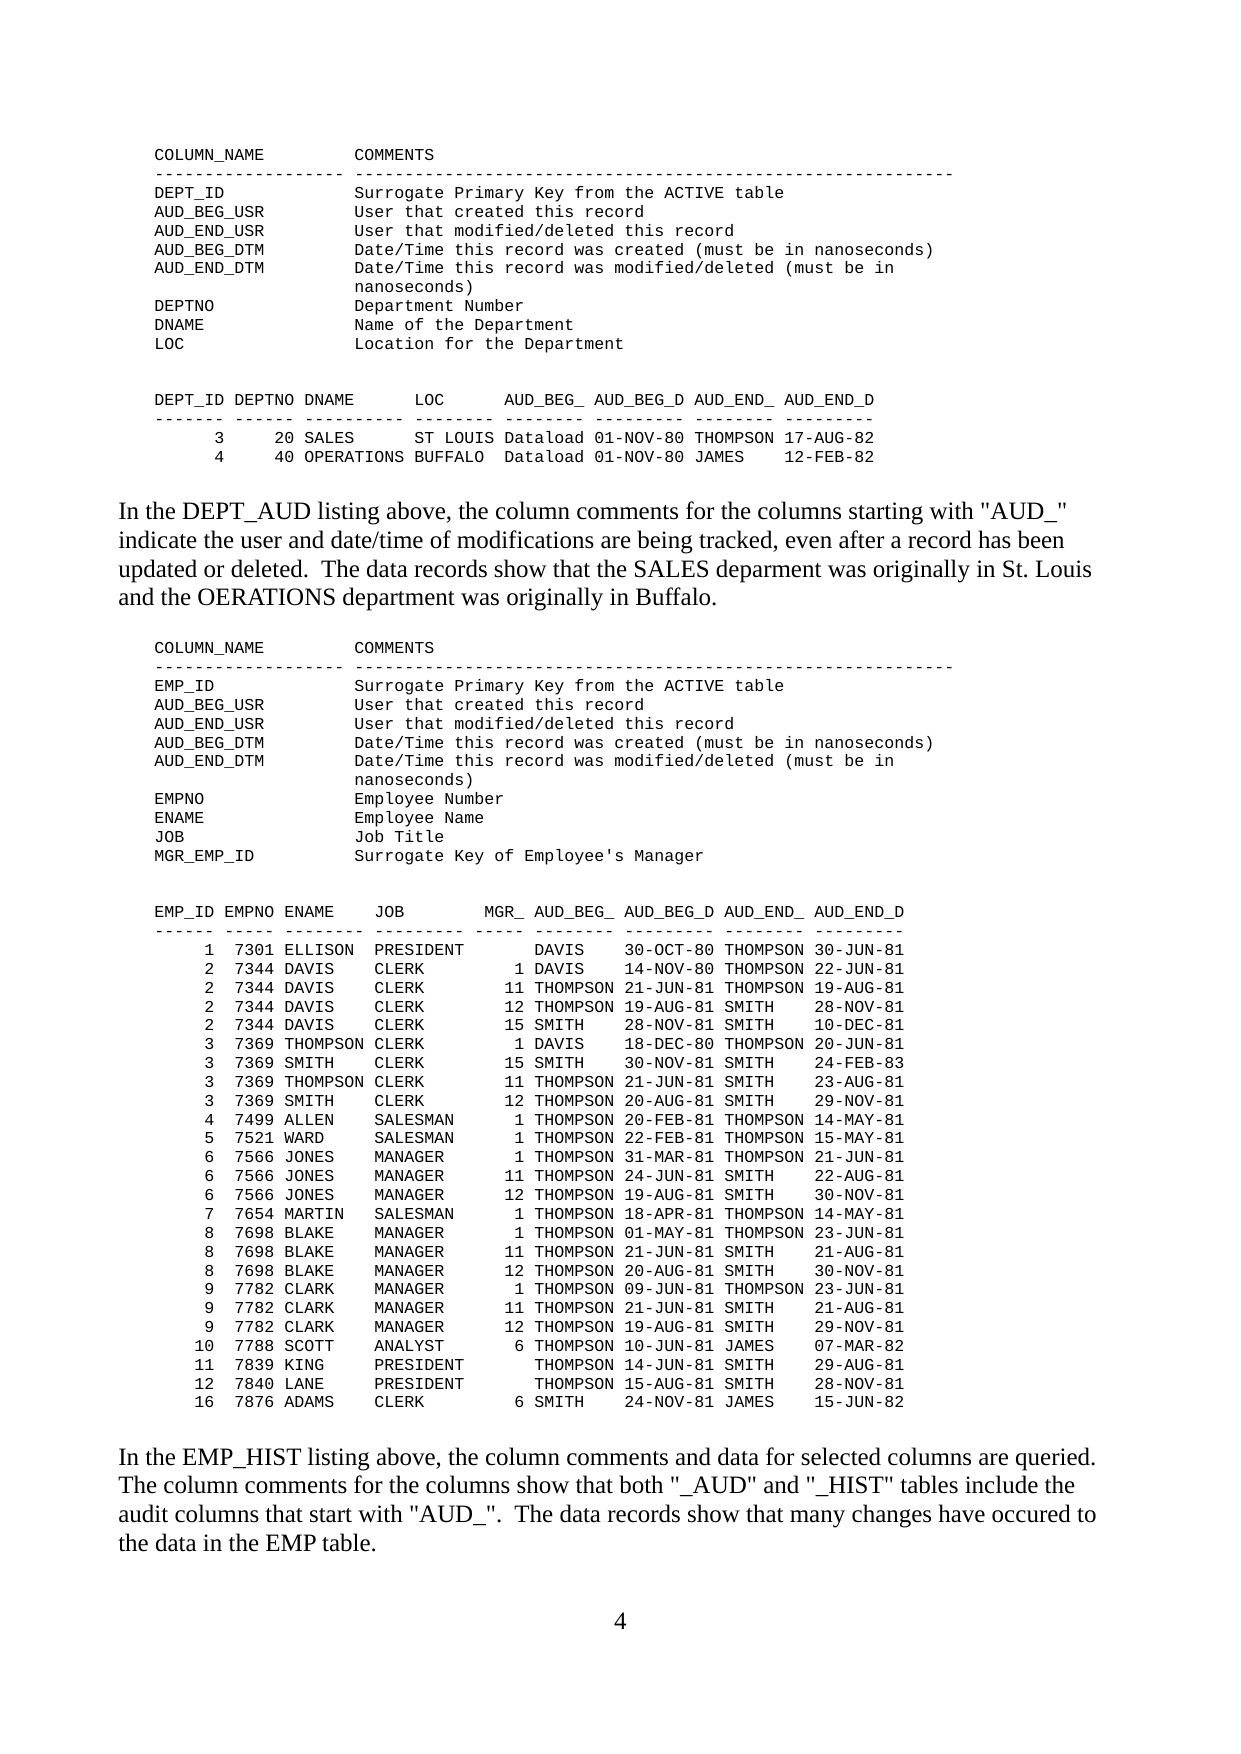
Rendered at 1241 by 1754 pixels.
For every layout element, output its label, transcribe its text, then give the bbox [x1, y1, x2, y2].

text EMPNO Employee Number [154, 791, 1086, 809]
text DEPT_ID Surrogate Primary Key from the ACTIVE table [154, 184, 1086, 203]
text 3 20 SALES ST LOUIS Dataload 01-NOV-80 THOMPSON 17-AUG-82 [154, 430, 1086, 448]
text 6 7566 JONES MANAGER 1 THOMPSON 31-MAR-81 THOMPSON 21-JUN-81 [154, 1149, 1086, 1168]
text 9 7782 CLARK MANAGER 1 THOMPSON 09-JUN-81 THOMPSON 23-JUN-81 [154, 1281, 1086, 1300]
text COLUMN_NAME COMMENTS [154, 640, 1086, 659]
text 12 7840 LANE PRESIDENT THOMPSON 15-AUG-81 SMITH 28-NOV-81 [154, 1375, 1086, 1394]
text 2 7344 DAVIS CLERK 1 DAVIS 14-NOV-80 THOMPSON 22-JUN-81 [154, 960, 1086, 979]
text AUD_END_DTM Date/Time this record was modified/deleted (must be in [154, 260, 1086, 279]
text 3 7369 SMITH CLERK 12 THOMPSON 20-AUG-81 SMITH 29-NOV-81 [154, 1092, 1086, 1111]
text In the DEPT_AUD listing above, the column comments for the columns starting with "AUD_" indicate the user and date/time of modifications are being tracked, even after a record has been updated or deleted. The data records show that the SALES deparment was originally in St. Louis and the OERATIONS department was originally in Buffalo. [118, 496, 1122, 611]
text ------- ------ ---------- -------- -------- --------- -------- --------- [154, 411, 1086, 430]
text 8 7698 BLAKE MANAGER 12 THOMPSON 20-AUG-81 SMITH 30-NOV-81 [154, 1262, 1086, 1281]
text 8 7698 BLAKE MANAGER 11 THOMPSON 21-JUN-81 SMITH 21-AUG-81 [154, 1243, 1086, 1262]
text ------------------- ------------------------------------------------------------ [154, 659, 1086, 678]
text LOC Location for the Department [154, 335, 1086, 354]
text DEPTNO Department Number [154, 298, 1086, 317]
text 2 7344 DAVIS CLERK 11 THOMPSON 21-JUN-81 THOMPSON 19-AUG-81 [154, 979, 1086, 998]
text AUD_END_USR User that modified/deleted this record [154, 222, 1086, 241]
text 9 7782 CLARK MANAGER 12 THOMPSON 19-AUG-81 SMITH 29-NOV-81 [154, 1319, 1086, 1337]
text nanoseconds) [154, 279, 1086, 298]
text ------------------- ------------------------------------------------------------ [154, 166, 1086, 184]
text nanoseconds) [154, 772, 1086, 791]
text 8 7698 BLAKE MANAGER 1 THOMPSON 01-MAY-81 THOMPSON 23-JUN-81 [154, 1224, 1086, 1243]
text 4 40 OPERATIONS BUFFALO Dataload 01-NOV-80 JAMES 12-FEB-82 [154, 448, 1086, 467]
text 9 7782 CLARK MANAGER 11 THOMPSON 21-JUN-81 SMITH 21-AUG-81 [154, 1300, 1086, 1319]
text JOB Job Title [154, 828, 1086, 847]
text 2 7344 DAVIS CLERK 15 SMITH 28-NOV-81 SMITH 10-DEC-81 [154, 1017, 1086, 1036]
text DEPT_ID DEPTNO DNAME LOC AUD_BEG_ AUD_BEG_D AUD_END_ AUD_END_D [154, 392, 1086, 411]
text AUD_BEG_USR User that created this record [154, 696, 1086, 715]
text DNAME Name of the Department [154, 317, 1086, 335]
text ------ ----- -------- --------- ----- -------- --------- -------- --------- [154, 923, 1086, 942]
text 11 7839 KING PRESIDENT THOMPSON 14-JUN-81 SMITH 29-AUG-81 [154, 1356, 1086, 1375]
text AUD_BEG_DTM Date/Time this record was created (must be in nanoseconds) [154, 241, 1086, 260]
text 1 7301 ELLISON PRESIDENT DAVIS 30-OCT-80 THOMPSON 30-JUN-81 [154, 942, 1086, 960]
text 10 7788 SCOTT ANALYST 6 THOMPSON 10-JUN-81 JAMES 07-MAR-82 [154, 1337, 1086, 1356]
text 3 7369 THOMPSON CLERK 11 THOMPSON 21-JUN-81 SMITH 23-AUG-81 [154, 1073, 1086, 1092]
text EMP_ID EMPNO ENAME JOB MGR_ AUD_BEG_ AUD_BEG_D AUD_END_ AUD_END_D [154, 904, 1086, 923]
text ENAME Employee Name [154, 809, 1086, 828]
text 3 7369 SMITH CLERK 15 SMITH 30-NOV-81 SMITH 24-FEB-83 [154, 1055, 1086, 1073]
text 16 7876 ADAMS CLERK 6 SMITH 24-NOV-81 JAMES 15-JUN-82 [154, 1394, 1086, 1413]
text AUD_END_DTM Date/Time this record was modified/deleted (must be in [154, 753, 1086, 772]
text MGR_EMP_ID Surrogate Key of Employee's Manager [154, 847, 1086, 866]
text 5 7521 WARD SALESMAN 1 THOMPSON 22-FEB-81 THOMPSON 15-MAY-81 [154, 1130, 1086, 1149]
text 6 7566 JONES MANAGER 12 THOMPSON 19-AUG-81 SMITH 30-NOV-81 [154, 1187, 1086, 1206]
text AUD_END_USR User that modified/deleted this record [154, 715, 1086, 734]
text 7 7654 MARTIN SALESMAN 1 THOMPSON 18-APR-81 THOMPSON 14-MAY-81 [154, 1206, 1086, 1224]
text 3 7369 THOMPSON CLERK 1 DAVIS 18-DEC-80 THOMPSON 20-JUN-81 [154, 1036, 1086, 1055]
text 6 7566 JONES MANAGER 11 THOMPSON 24-JUN-81 SMITH 22-AUG-81 [154, 1168, 1086, 1187]
text 4 7499 ALLEN SALESMAN 1 THOMPSON 20-FEB-81 THOMPSON 14-MAY-81 [154, 1111, 1086, 1130]
text In the EMP_HIST listing above, the column comments and data for selected columns are queried. The column comments for the columns show that both "_AUD" and "_HIST" tables include the audit columns that start with "AUD_". The data records show that many changes have occured to the data in the EMP table. [118, 1442, 1122, 1557]
text AUD_BEG_DTM Date/Time this record was created (must be in nanoseconds) [154, 734, 1086, 753]
text COLUMN_NAME COMMENTS [154, 147, 1086, 166]
text AUD_BEG_USR User that created this record [154, 203, 1086, 222]
text EMP_ID Surrogate Primary Key from the ACTIVE table [154, 678, 1086, 696]
text 2 7344 DAVIS CLERK 12 THOMPSON 19-AUG-81 SMITH 28-NOV-81 [154, 998, 1086, 1017]
